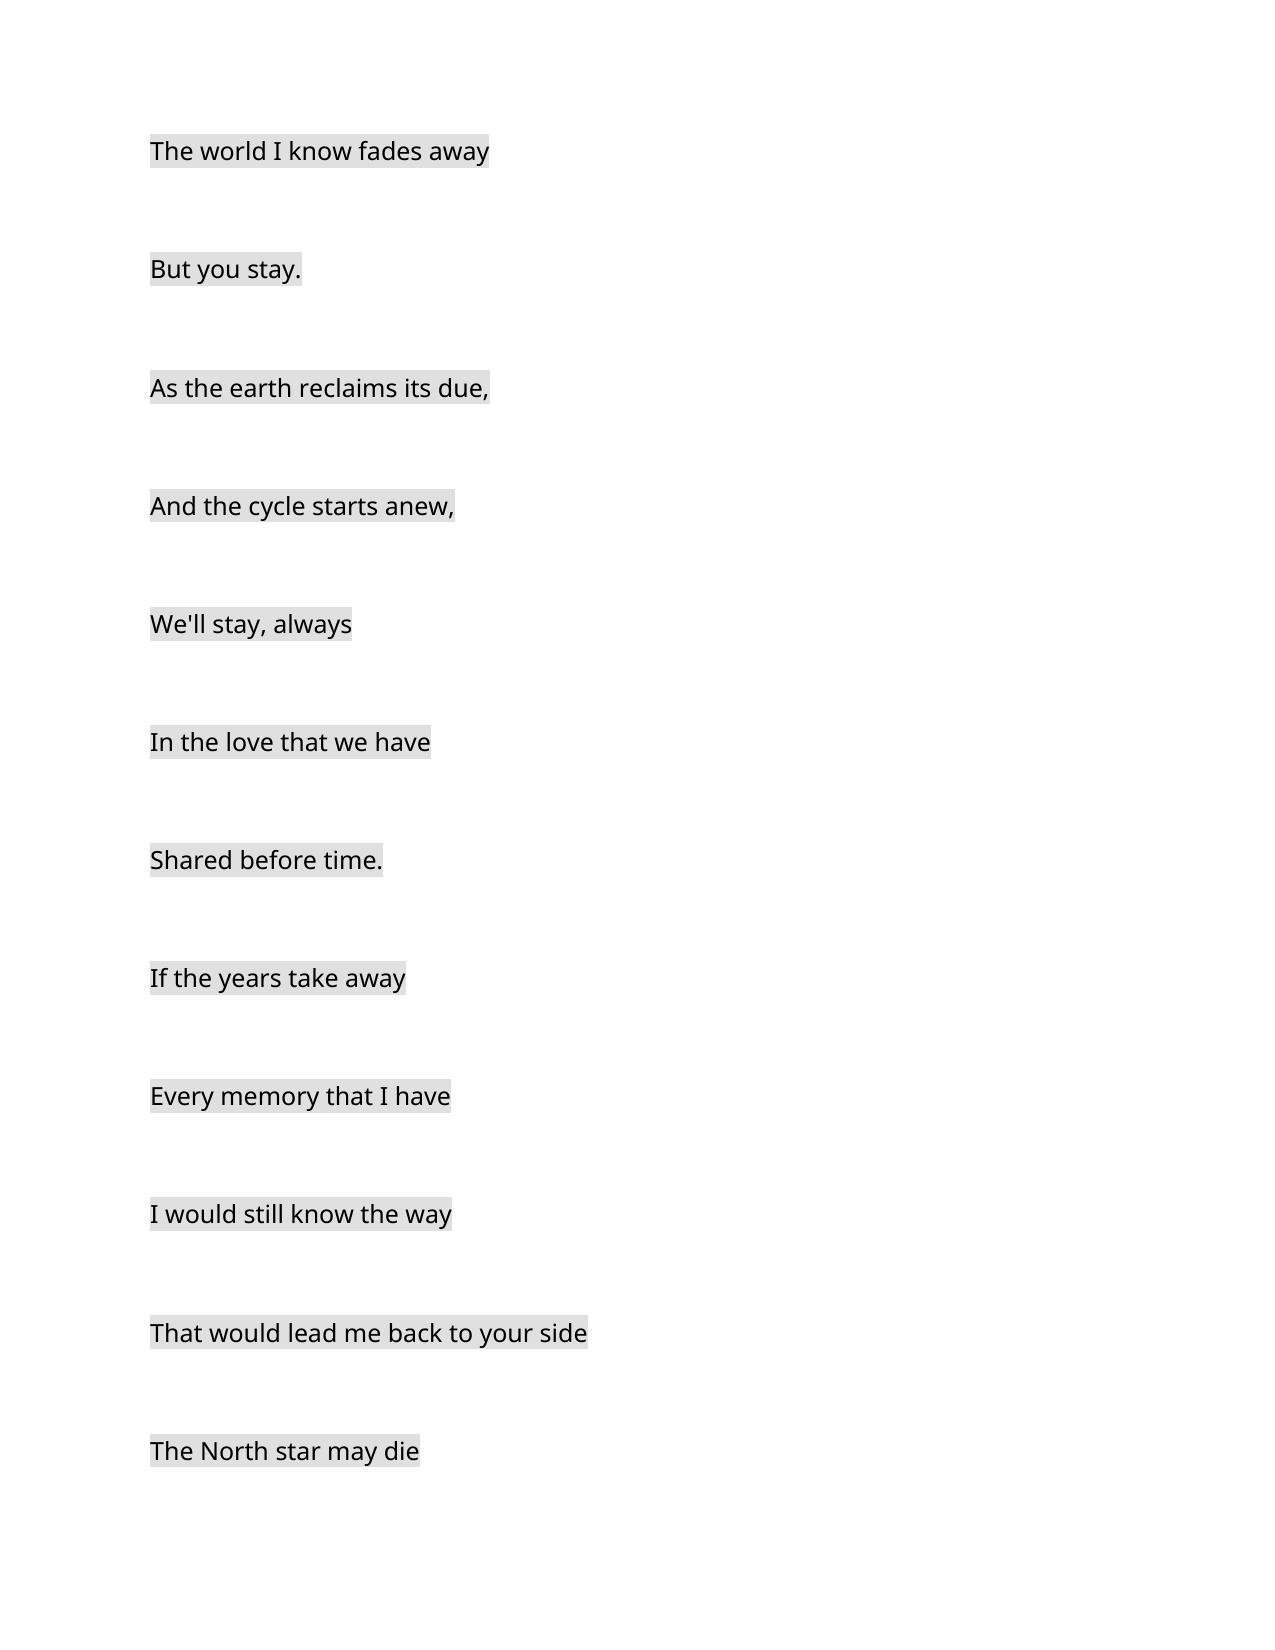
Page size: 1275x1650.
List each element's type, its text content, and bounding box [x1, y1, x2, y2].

text That would lead me back to your side [150, 1315, 1125, 1349]
text But you stay. [150, 252, 1125, 286]
text In the love that we have [150, 725, 1125, 759]
text We'll stay, always [150, 607, 1125, 641]
text Every memory that I have [150, 1079, 1125, 1113]
text And the cycle starts anew, [150, 488, 1125, 522]
text I would still know the way [150, 1197, 1125, 1231]
text Shared before time. [150, 843, 1125, 877]
text The North star may die [150, 1433, 1125, 1467]
text If the years take away [150, 961, 1125, 995]
text The world I know fades away [150, 134, 1125, 168]
text As the earth reclaims its due, [150, 370, 1125, 404]
